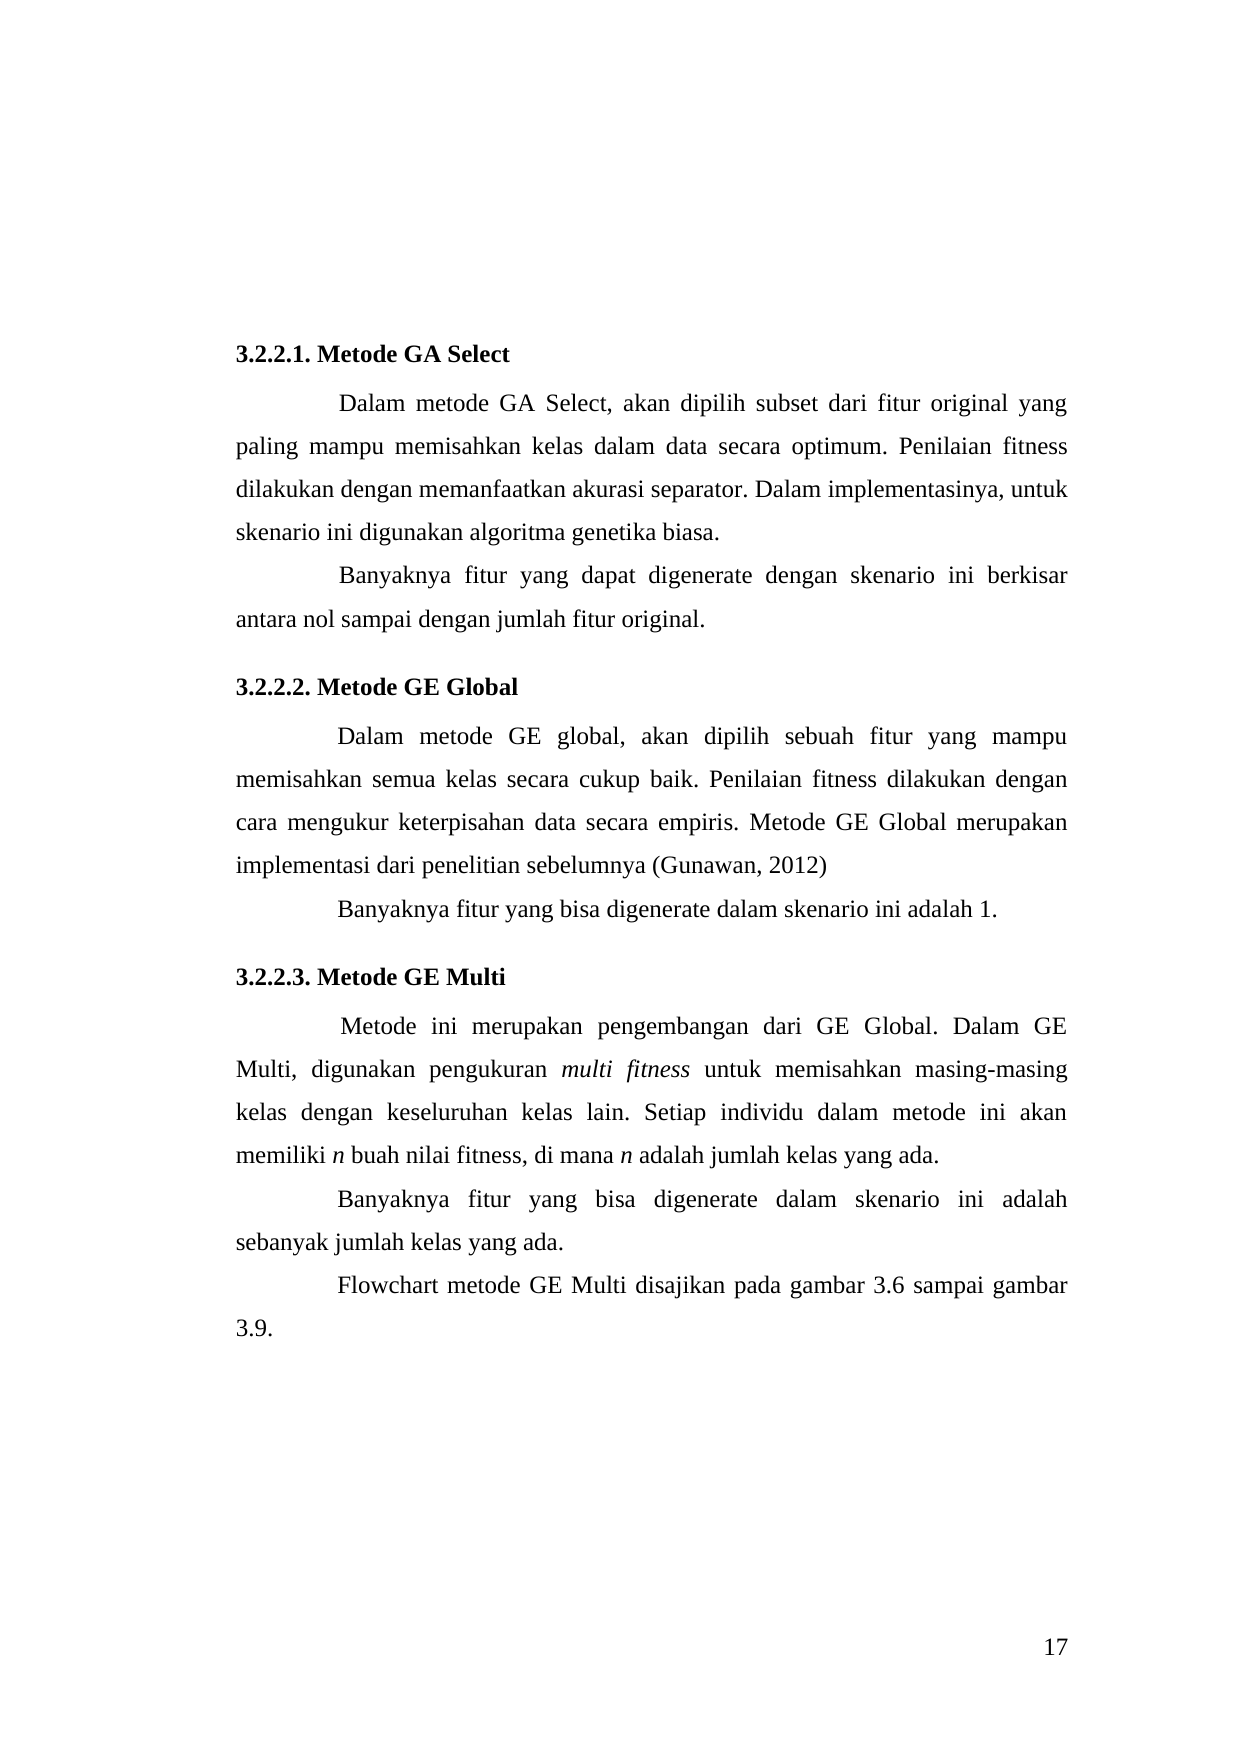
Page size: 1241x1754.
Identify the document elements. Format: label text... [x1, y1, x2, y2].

subtitle Metode GA Select [236, 339, 1068, 367]
text Flowchart metode GE Multi disajikan pada gambar 3.6 sampai gambar 3.9. [236, 1270, 1068, 1342]
subtitle Metode GE Global [236, 672, 1068, 701]
text Banyaknya fitur yang bisa digenerate dalam skenario ini adalah sebanyak jumlah kelas yang ada. [236, 1184, 1068, 1256]
text Dalam metode GA Select, akan dipilih subset dari fitur original yang paling mampu memisahkan kelas dalam data secara optimum. Penilaian fitness dilakukan dengan memanfaatkan akurasi separator. Dalam implementasinya, untuk skenario ini digunakan algoritma genetika biasa. [236, 388, 1068, 546]
text Metode ini merupakan pengembangan dari GE Global. Dalam GE Multi, digunakan pengukuran multi fitness untuk memisahkan masing-masing kelas dengan keseluruhan kelas lain. Setiap individu dalam metode ini akan memiliki n buah nilai fitness, di mana n adalah jumlah kelas yang ada. [236, 1011, 1068, 1169]
text Dalam metode GE global, akan dipilih sebuah fitur yang mampu memisahkan semua kelas secara cukup baik. Penilaian fitness dilakukan dengan cara mengukur keterpisahan data secara empiris. Metode GE Global merupakan implementasi dari penelitian sebelumnya (Gunawan, 2012) [236, 721, 1068, 879]
text Banyaknya fitur yang bisa digenerate dalam skenario ini adalah 1. [236, 894, 1068, 922]
text Banyaknya fitur yang dapat digenerate dengan skenario ini berkisar antara nol sampai dengan jumlah fitur original. [236, 561, 1068, 632]
subtitle Metode GE Multi [236, 962, 1068, 991]
